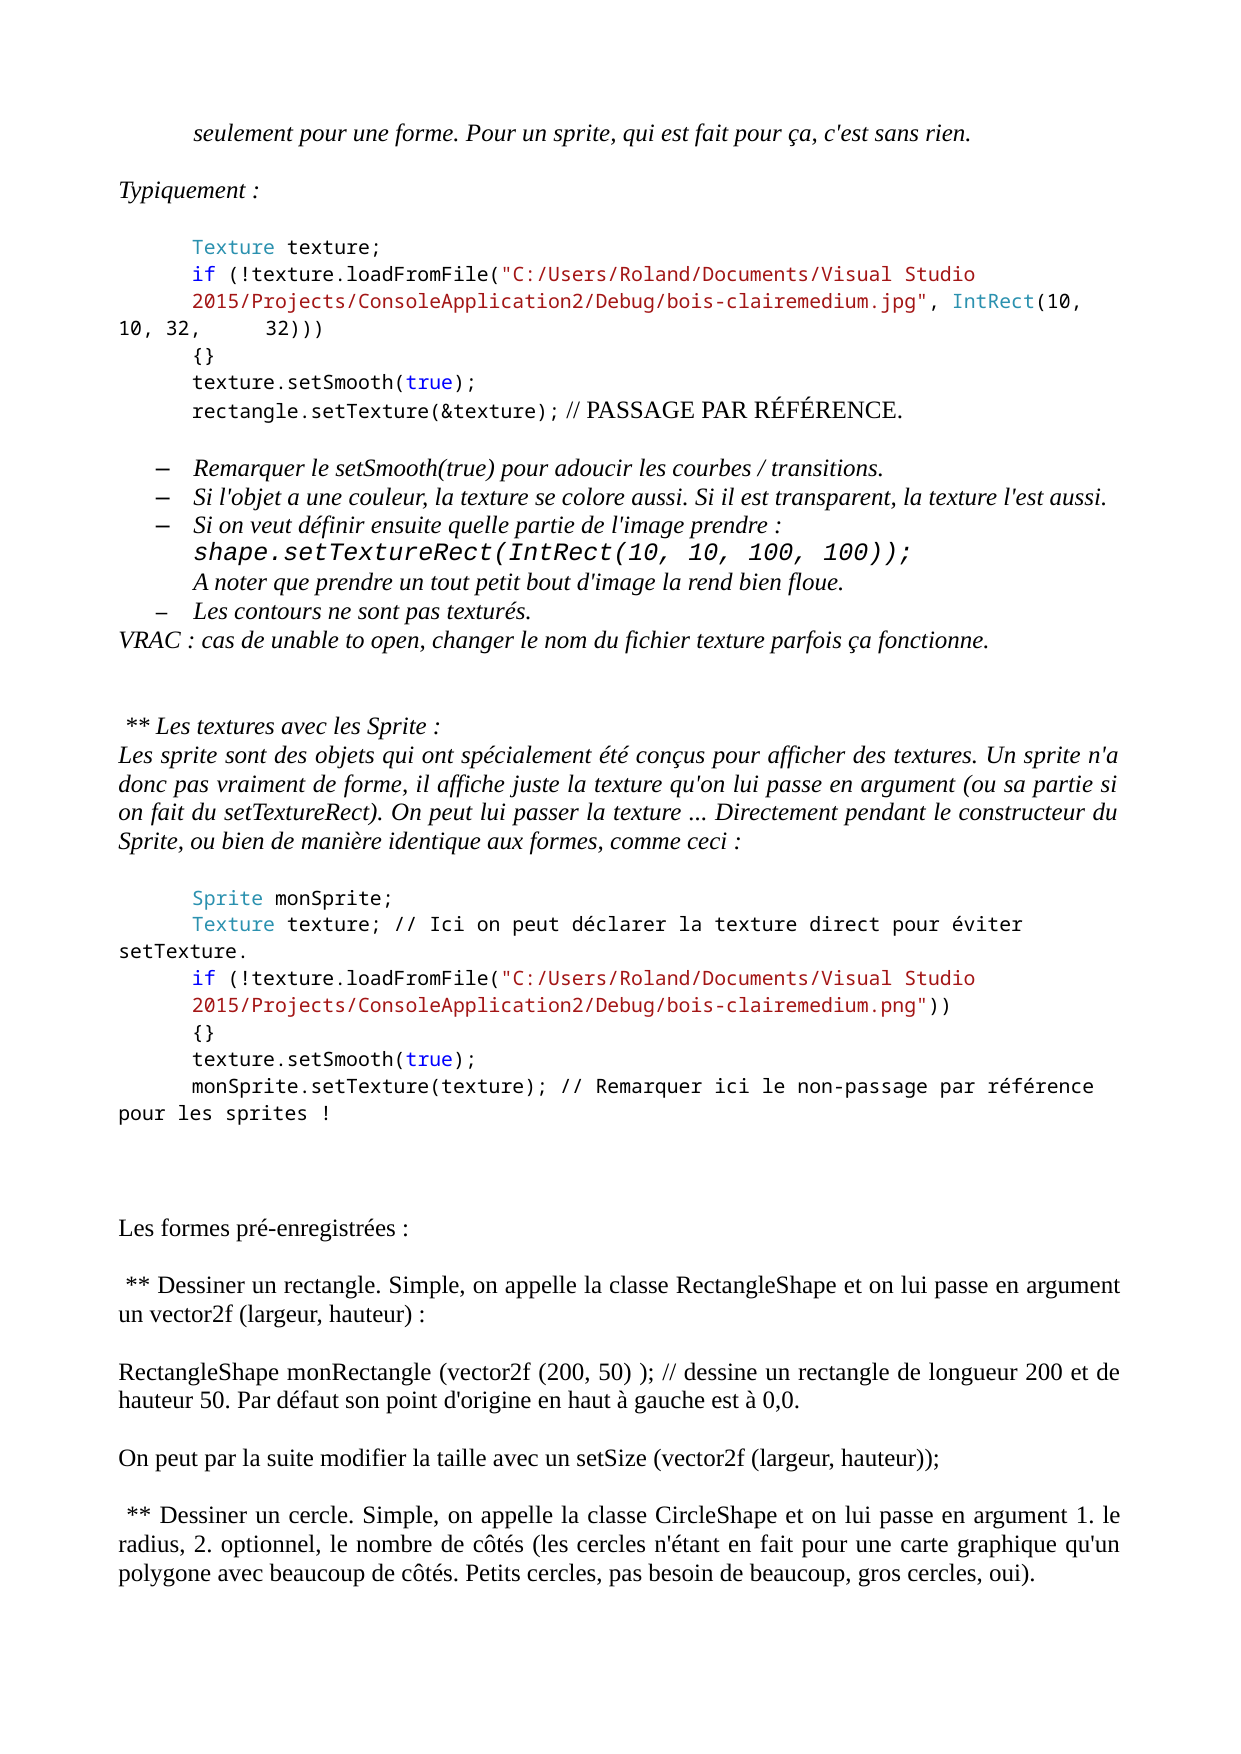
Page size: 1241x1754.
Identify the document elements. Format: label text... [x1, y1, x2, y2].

list Remarquer le setSmooth(true) pour adoucir les courbes / transitions. [156, 453, 1122, 482]
text RectangleShape monRectangle (vector2f (200, 50) ); // dessine un rectangle de longueur 200 et de hauteur 50. Par défaut son point d'origine en haut à gauche est à 0,0. [118, 1357, 1122, 1414]
text Texture texture; [118, 233, 1122, 260]
text {} [118, 341, 1122, 368]
text ** Dessiner un rectangle. Simple, on appelle la classe RectangleShape et on lui passe en argument un vector2f (largeur, hauteur) : [118, 1270, 1122, 1328]
list A noter que prendre un tout petit bout d'image la rend bien floue. [156, 567, 1122, 596]
list shape.setTextureRect(IntRect(10, 10, 100, 100)); [156, 539, 1122, 567]
text Typiquement : [118, 176, 1122, 204]
text rectangle.setTexture(&texture); // PASSAGE PAR RÉFÉRENCE. [118, 395, 1122, 424]
text if (!texture.loadFromFile("C:/Users/Roland/Documents/Visual Studio 2015/Projects/ConsoleApplication2/Debug/bois-clairemedium.jpg", IntRect(10, 10, 32, 32))) [118, 260, 1122, 341]
text texture.setSmooth(true); [118, 1046, 1122, 1073]
list Les contours ne sont pas texturés. [156, 596, 1122, 625]
text monSprite.setTexture(texture); // Remarquer ici le non-passage par référence pour les sprites ! [118, 1073, 1122, 1127]
text Sprite monSprite; [118, 884, 1122, 911]
text Texture texture; // Ici on peut déclarer la texture direct pour éviter setTexture. [118, 911, 1122, 965]
text VRAC : cas de unable to open, changer le nom du fichier texture parfois ça fonctionne. [118, 625, 1122, 654]
text if (!texture.loadFromFile("C:/Users/Roland/Documents/Visual Studio 2015/Projects/ConsoleApplication2/Debug/bois-clairemedium.png")) [118, 965, 1122, 1019]
text Les formes pré-enregistrées : [118, 1213, 1122, 1242]
text ** Les textures avec les Sprite : [118, 711, 1122, 740]
text ** Dessiner un cercle. Simple, on appelle la classe CircleShape et on lui passe en argument 1. le radius, 2. optionnel, le nombre de côtés (les cercles n'étant en fait pour une carte graphique qu'un polygone avec beaucoup de côtés. Petits cercles, pas besoin de beaucoup, gros cercles, oui). [118, 1500, 1122, 1587]
text {} [118, 1019, 1122, 1046]
text texture.setSmooth(true); [118, 368, 1122, 395]
text Les sprite sont des objets qui ont spécialement été conçus pour afficher des textures. Un sprite n'a donc pas vraiment de forme, il affiche juste la texture qu'on lui passe en argument (ou sa partie si on fait du setTextureRect). On peut lui passer la texture ... Directement pendant le constructeur du Sprite, ou bien de manière identique aux formes, comme ceci : [118, 740, 1122, 855]
list seulement pour une forme. Pour un sprite, qui est fait pour ça, c'est sans rien. [156, 118, 1122, 147]
text On peut par la suite modifier la taille avec un setSize (vector2f (largeur, hauteur)); [118, 1443, 1122, 1472]
list Si l'objet a une couleur, la texture se colore aussi. Si il est transparent, la texture l'est aussi. [156, 482, 1122, 510]
list Si on veut définir ensuite quelle partie de l'image prendre : [156, 510, 1122, 539]
